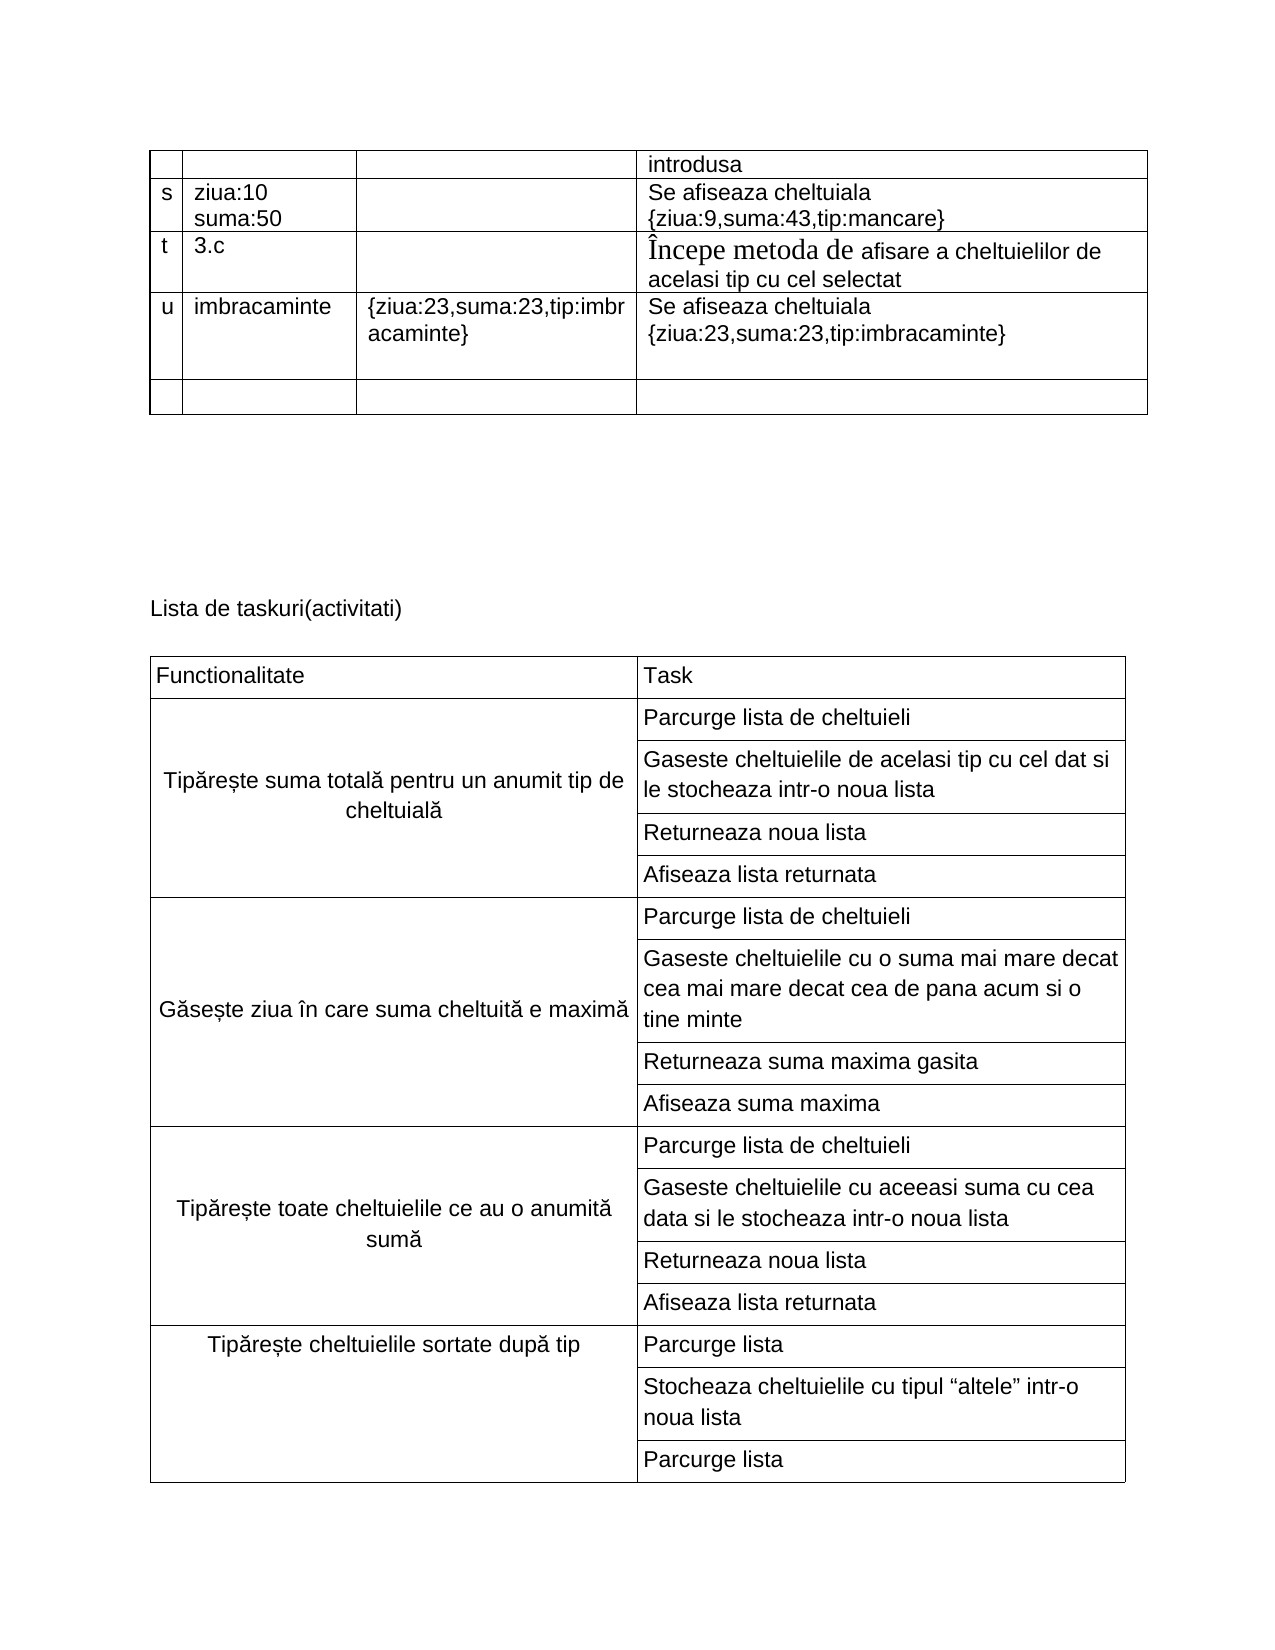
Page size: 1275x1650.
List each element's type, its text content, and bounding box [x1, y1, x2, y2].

table_cell ziua:10 suma:50 [183, 179, 356, 231]
table_cell [357, 151, 636, 177]
table_cell Gaseste cheltuielile cu aceeasi suma cu cea data si le stocheaza intr-o noua lista [638, 1169, 1125, 1241]
table_cell Returneaza suma maxima gasita [638, 1043, 1125, 1084]
table_cell {ziua:23,suma:23,tip:imbracaminte} [357, 293, 636, 379]
table_cell Tipărește toate cheltuielile ce au o anumită sumă [151, 1127, 637, 1325]
table_cell [357, 179, 636, 231]
table_cell s [151, 179, 182, 231]
table_cell Gaseste cheltuielile cu o suma mai mare decat cea mai mare decat cea de pana acum si o tine minte [638, 940, 1125, 1042]
table_header Task [638, 657, 1125, 698]
table_cell Tipărește suma totală pentru un anumit tip de cheltuială [151, 699, 637, 897]
table_cell [357, 380, 636, 414]
table_cell Găsește ziua în care suma cheltuită e maximă [151, 898, 637, 1126]
table_cell Stocheaza cheltuielile cu tipul “altele” intr-o noua lista [638, 1368, 1125, 1439]
table_cell t [151, 232, 182, 292]
text Lista de taskuri(activitati) [150, 595, 1125, 622]
table_cell imbracaminte [183, 293, 356, 379]
table_cell Returneaza noua lista [638, 1242, 1125, 1283]
table_cell [357, 232, 636, 292]
table_cell [637, 380, 1147, 414]
table_cell Tipărește cheltuielile sortate după tip [151, 1326, 637, 1482]
table_cell [151, 380, 182, 414]
table_cell Afiseaza lista returnata [638, 1284, 1125, 1325]
table_cell Parcurge lista de cheltuieli [638, 699, 1125, 740]
table_cell Afiseaza lista returnata [638, 856, 1125, 897]
table_cell [183, 380, 356, 414]
table_cell u [151, 293, 182, 379]
table_cell 3.c [183, 232, 356, 292]
table_cell Afiseaza suma maxima [638, 1085, 1125, 1126]
table_cell Parcurge lista [638, 1441, 1125, 1482]
table_cell [183, 151, 356, 177]
table_cell Se afiseaza cheltuiala {ziua:23,suma:23,tip:imbracaminte} [637, 293, 1147, 379]
table_cell Se afiseaza cheltuiala {ziua:9,suma:43,tip:mancare} [637, 179, 1147, 231]
table_cell Returneaza noua lista [638, 814, 1125, 854]
table_cell Parcurge lista de cheltuieli [638, 898, 1125, 939]
table_cell Parcurge lista [638, 1326, 1125, 1367]
table_cell Gaseste cheltuielile de acelasi tip cu cel dat si le stocheaza intr-o noua lista [638, 741, 1125, 812]
table_header Functionalitate [151, 657, 637, 698]
table_cell [151, 151, 182, 177]
table_cell Parcurge lista de cheltuieli [638, 1127, 1125, 1168]
table_cell introdusa [637, 151, 1147, 177]
table_cell Începe metoda de afisare a cheltuielilor de acelasi tip cu cel selectat [637, 232, 1147, 292]
